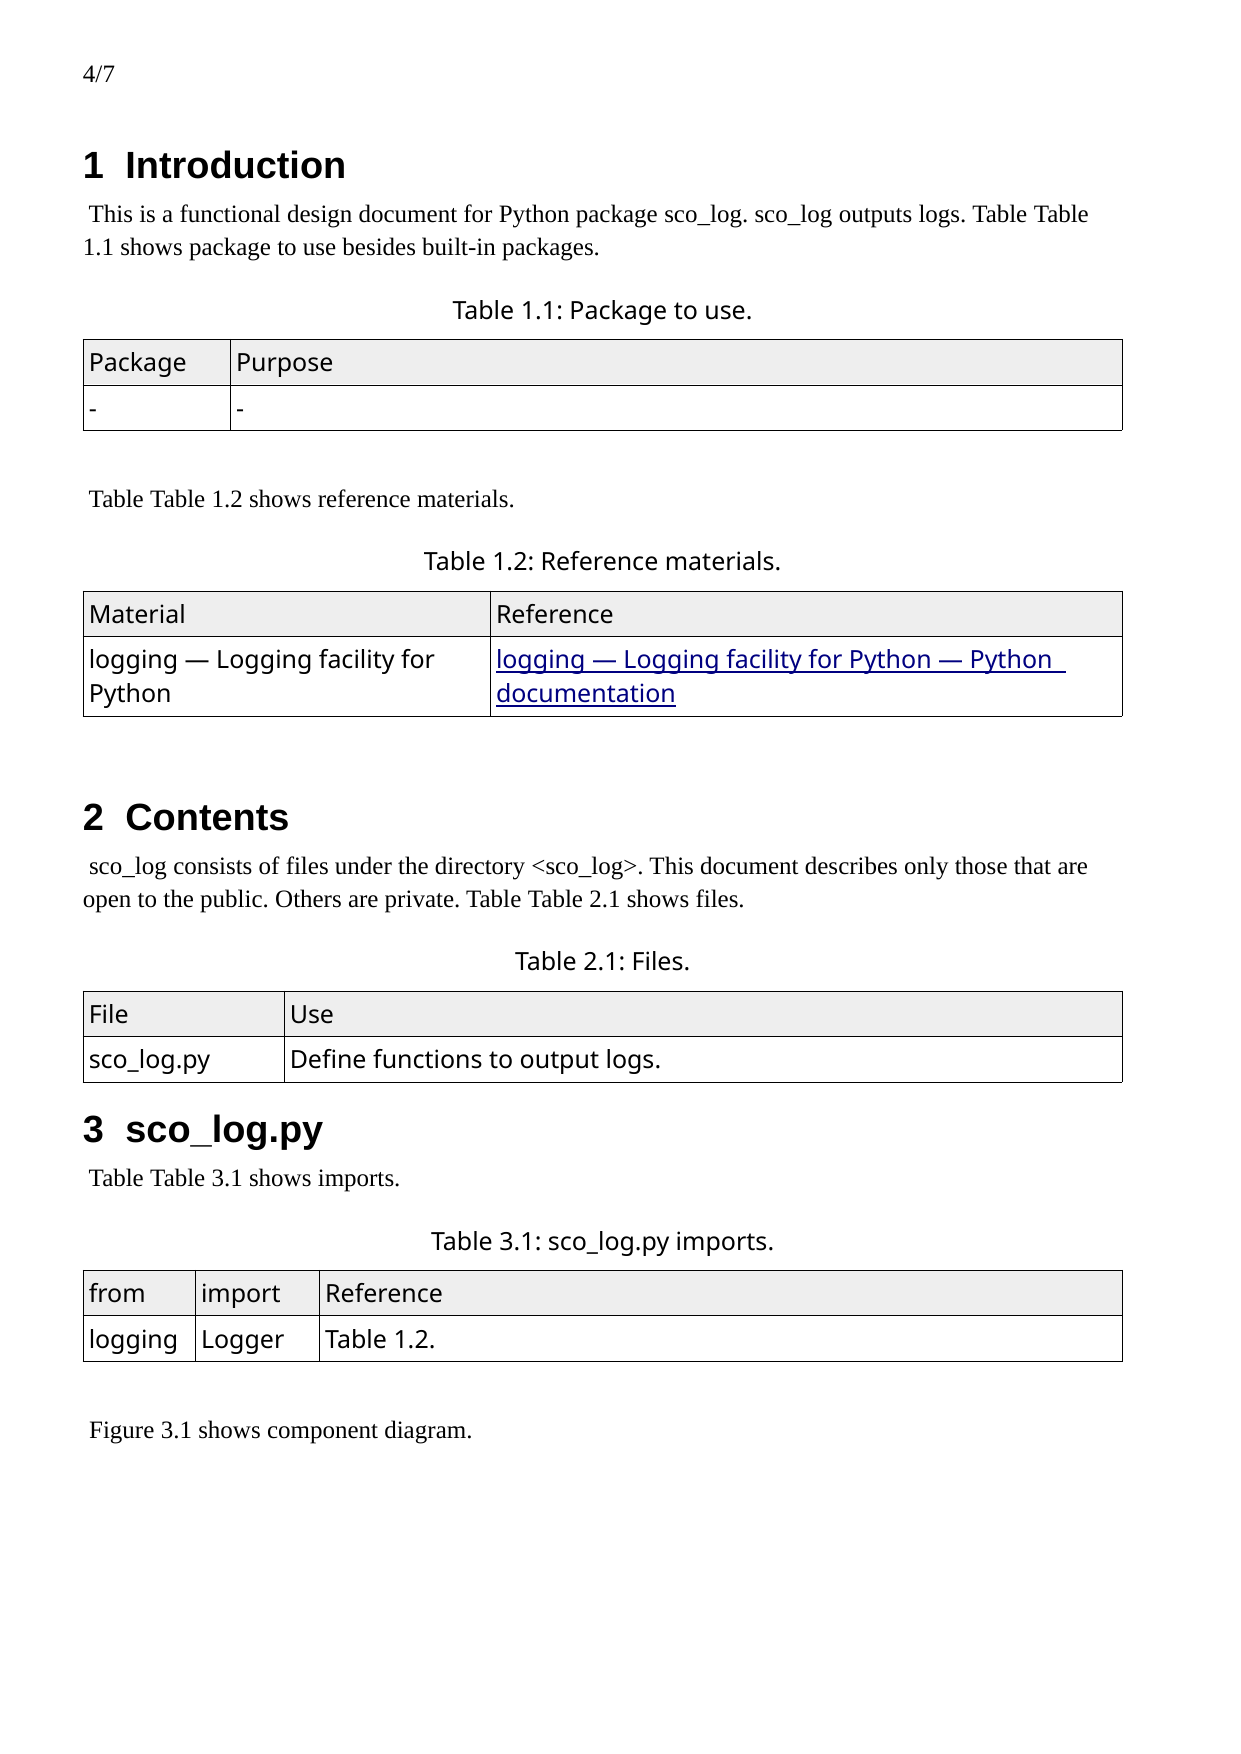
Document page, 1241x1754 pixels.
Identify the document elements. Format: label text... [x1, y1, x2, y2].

table_cell Table 1.2. [320, 1316, 1122, 1361]
table_cell logging — Logging facility for Python [84, 637, 490, 716]
table_cell sco_log.py [84, 1037, 284, 1082]
table_header Material [84, 592, 490, 636]
subtitle Contents [83, 795, 1122, 838]
table_header Use [285, 992, 1122, 1036]
text This is a functional design document for Python package sco_log. sco_log outputs logs. Table 1.1 shows package to use besides built-in packages. [83, 199, 1122, 261]
table_cell logging — Logging facility for Python — Python documentation [491, 637, 1122, 716]
table_cell - [231, 386, 1122, 430]
table_cell Define functions to output logs. [285, 1037, 1122, 1082]
text Table 3.1: sco_log.py imports. [83, 1223, 1122, 1257]
text sco_log consists of files under the directory <sco_log>. This document describes only those that are open to the public. Others are private. Table 2.1 shows files. [83, 851, 1122, 913]
table_header Purpose [231, 340, 1122, 384]
text Table 1.1: Package to use. [83, 292, 1122, 326]
text Table 3.1 shows imports. [83, 1163, 1122, 1192]
table_header Reference [491, 592, 1122, 636]
table_cell logging [84, 1316, 195, 1361]
text Figure 3.1 shows component diagram. [83, 1415, 1122, 1444]
table_header from [84, 1271, 195, 1315]
table_cell Logger [196, 1316, 319, 1361]
table_cell - [84, 386, 230, 430]
text Table 2.1: Files. [83, 944, 1122, 978]
text Table 1.2: Reference materials. [83, 544, 1122, 578]
table_header Package [84, 340, 230, 384]
subtitle sco_log.py [83, 1107, 1122, 1151]
table_header import [196, 1271, 319, 1315]
text Table 1.2 shows reference materials. [83, 484, 1122, 513]
table_header File [84, 992, 284, 1036]
table_header Reference [320, 1271, 1122, 1315]
subtitle Introduction [83, 143, 1122, 187]
